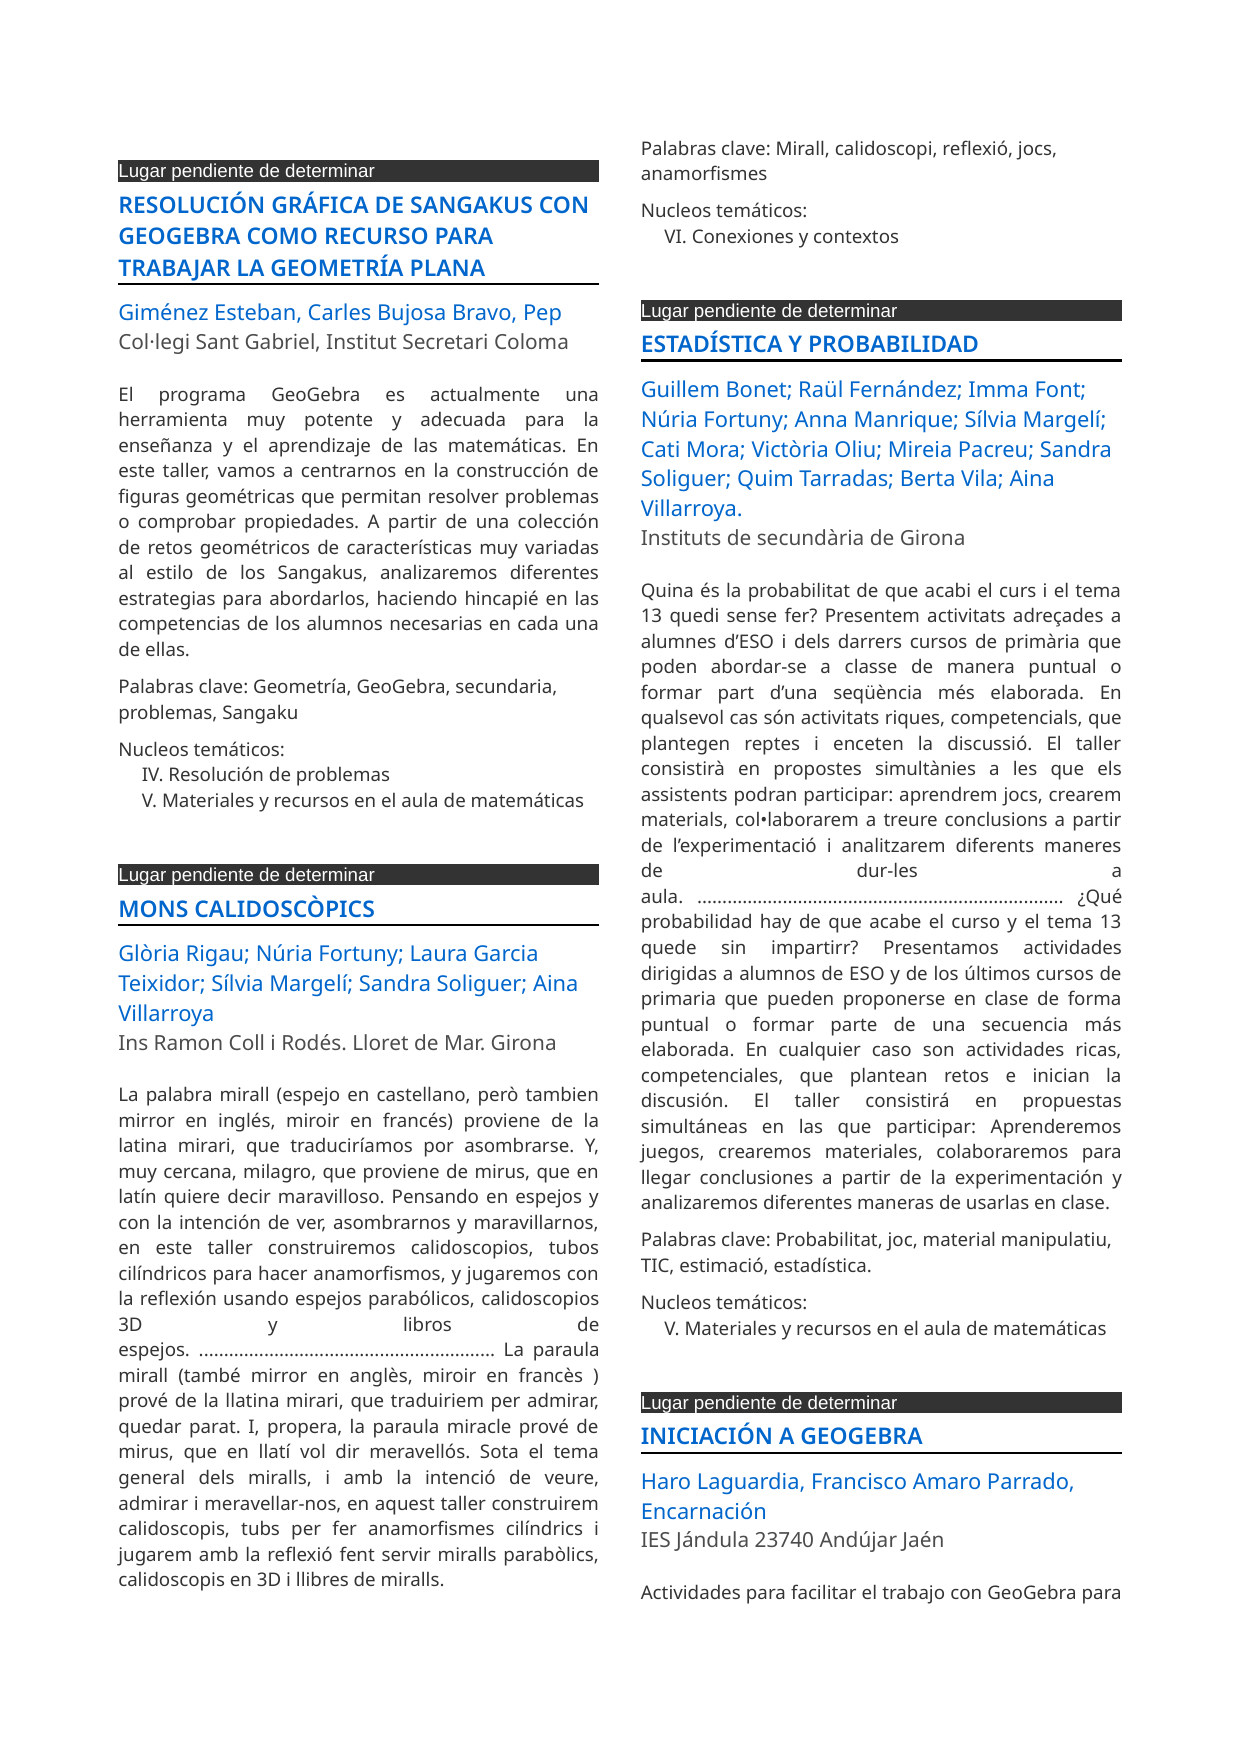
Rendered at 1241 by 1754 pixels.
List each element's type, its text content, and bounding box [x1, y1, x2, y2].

text Col·legi Sant Gabriel, Institut Secretari Coloma [118, 327, 599, 355]
subtitle Resolución gráfica de Sangakus con GeoGebra como recurso para trabajar la geometría plana [118, 189, 599, 283]
text Glòria Rigau; Núria Fortuny; Laura Garcia Teixidor; Sílvia Margelí; Sandra Soliguer; Aina Villarroya [118, 938, 599, 1028]
text IES Jándula 23740 Andújar Jaén [641, 1526, 1122, 1554]
subtitle Mons Calidoscòpics [118, 892, 599, 924]
text La palabra mirall (espejo en castellano, però tambien mirror en inglés, miroir en francés) proviene de la latina mirari, que traduciríamos por asombrarse. Y, muy cercana, milagro, que proviene de mirus, que en latín quiere decir maravilloso. Pensando en espejos y con la intención de ver, asombrarnos y maravillarnos, en este taller construiremos calidoscopios, tubos cilíndricos para hacer anamorfismos, y jugaremos con la reflexión usando espejos parabólicos, calidoscopios 3D y libros de espejos. ........................................................... La paraula mirall (també mirror en anglès, miroir en francès ) prové de la llatina mirari, que traduiriem per admirar, quedar parat. I, propera, la paraula miracle prové de mirus, que en llatí vol dir meravellós. Sota el tema general dels miralls, i amb la intenció de veure, admirar i meravellar-nos, en aquest taller construirem calidoscopis, tubs per fer anamorfismes cilíndrics i jugarem amb la reflexió fent servir miralls parabòlics, calidoscopis en 3D i llibres de miralls. [118, 1082, 599, 1592]
text Guillem Bonet; Raül Fernández; Imma Font; Núria Fortuny; Anna Manrique; Sílvia Margelí; Cati Mora; Victòria Oliu; Mireia Pacreu; Sandra Soliguer; Quim Tarradas; Berta Vila; Aina Villarroya. [641, 374, 1122, 523]
text Lugar pendiente de determinar [641, 300, 1122, 321]
text Nucleos temáticos: [118, 736, 599, 762]
text VI. Conexiones y contextos [652, 223, 1122, 249]
text Ins Ramon Coll i Rodés. Lloret de Mar. Girona [118, 1028, 599, 1056]
text V. Materiales y recursos en el aula de matemáticas [652, 1315, 1122, 1341]
subtitle Iniciación a GeoGebra [641, 1420, 1122, 1452]
text Giménez Esteban, Carles Bujosa Bravo, Pep [118, 297, 599, 327]
text V. Materiales y recursos en el aula de matemáticas [130, 787, 599, 813]
text Quina és la probabilitat de que acabi el curs i el tema 13 quedi sense fer? Presentem activitats adreçades a alumnes d’ESO i dels darrers cursos de primària que poden abordar-se a classe de manera puntual o formar part d’una seqüència més elaborada. En qualsevol cas són activitats riques, competencials, que plantegen reptes i enceten la discussió. El taller consistirà en propostes simultànies a les que els assistents podran participar: aprendrem jocs, crearem materials, col•laborarem a treure conclusions a partir de l’experimentació i analitzarem diferents maneres de dur-les a aula. ......................................................................... ¿Qué probabilidad hay de que acabe el curso y el tema 13 quede sin impartirr? Presentamos actividades dirigidas a alumnos de ESO y de los últimos cursos de primaria que pueden proponerse en clase de forma puntual o formar parte de una secuencia más elaborada. En cualquier caso son actividades ricas, competenciales, que plantean retos e inician la discusión. El taller consistirá en propuestas simultáneas en las que participar: Aprenderemos juegos, crearemos materiales, colaboraremos para llegar conclusiones a partir de la experimentación y analizaremos diferentes maneras de usarlas en clase. [641, 577, 1122, 1215]
text El programa GeoGebra es actualmente una herramienta muy potente y adecuada para la enseñanza y el aprendizaje de las matemáticas. En este taller, vamos a centrarnos en la construcción de figuras geométricas que permitan resolver problemas o comprobar propiedades. A partir de una colección de retos geométricos de características muy variadas al estilo de los Sangakus, analizaremos diferentes estrategias para abordarlos, haciendo hincapié en las competencias de los alumnos necesarias en cada una de ellas. [118, 381, 599, 662]
text Haro Laguardia, Francisco Amaro Parrado, Encarnación [641, 1466, 1122, 1526]
text Nucleos temáticos: [641, 198, 1122, 223]
text IV. Resolución de problemas [130, 762, 599, 787]
text Palabras clave: Probabilitat, joc, material manipulatiu, TIC, estimació, estadística. [641, 1227, 1122, 1278]
text Lugar pendiente de determinar [641, 1392, 1122, 1413]
text Lugar pendiente de determinar [118, 864, 599, 885]
text Palabras clave: Mirall, calidoscopi, reflexió, jocs, anamorfismes [641, 135, 1122, 186]
text Lugar pendiente de determinar [118, 160, 599, 182]
text Actividades para facilitar el trabajo con GeoGebra para [641, 1579, 1122, 1605]
subtitle Estadística y probabilidad [641, 328, 1122, 359]
text Palabras clave: Geometría, GeoGebra, secundaria, problemas, Sangaku [118, 673, 599, 724]
text Nucleos temáticos: [641, 1289, 1122, 1315]
text Instituts de secundària de Girona [641, 523, 1122, 551]
